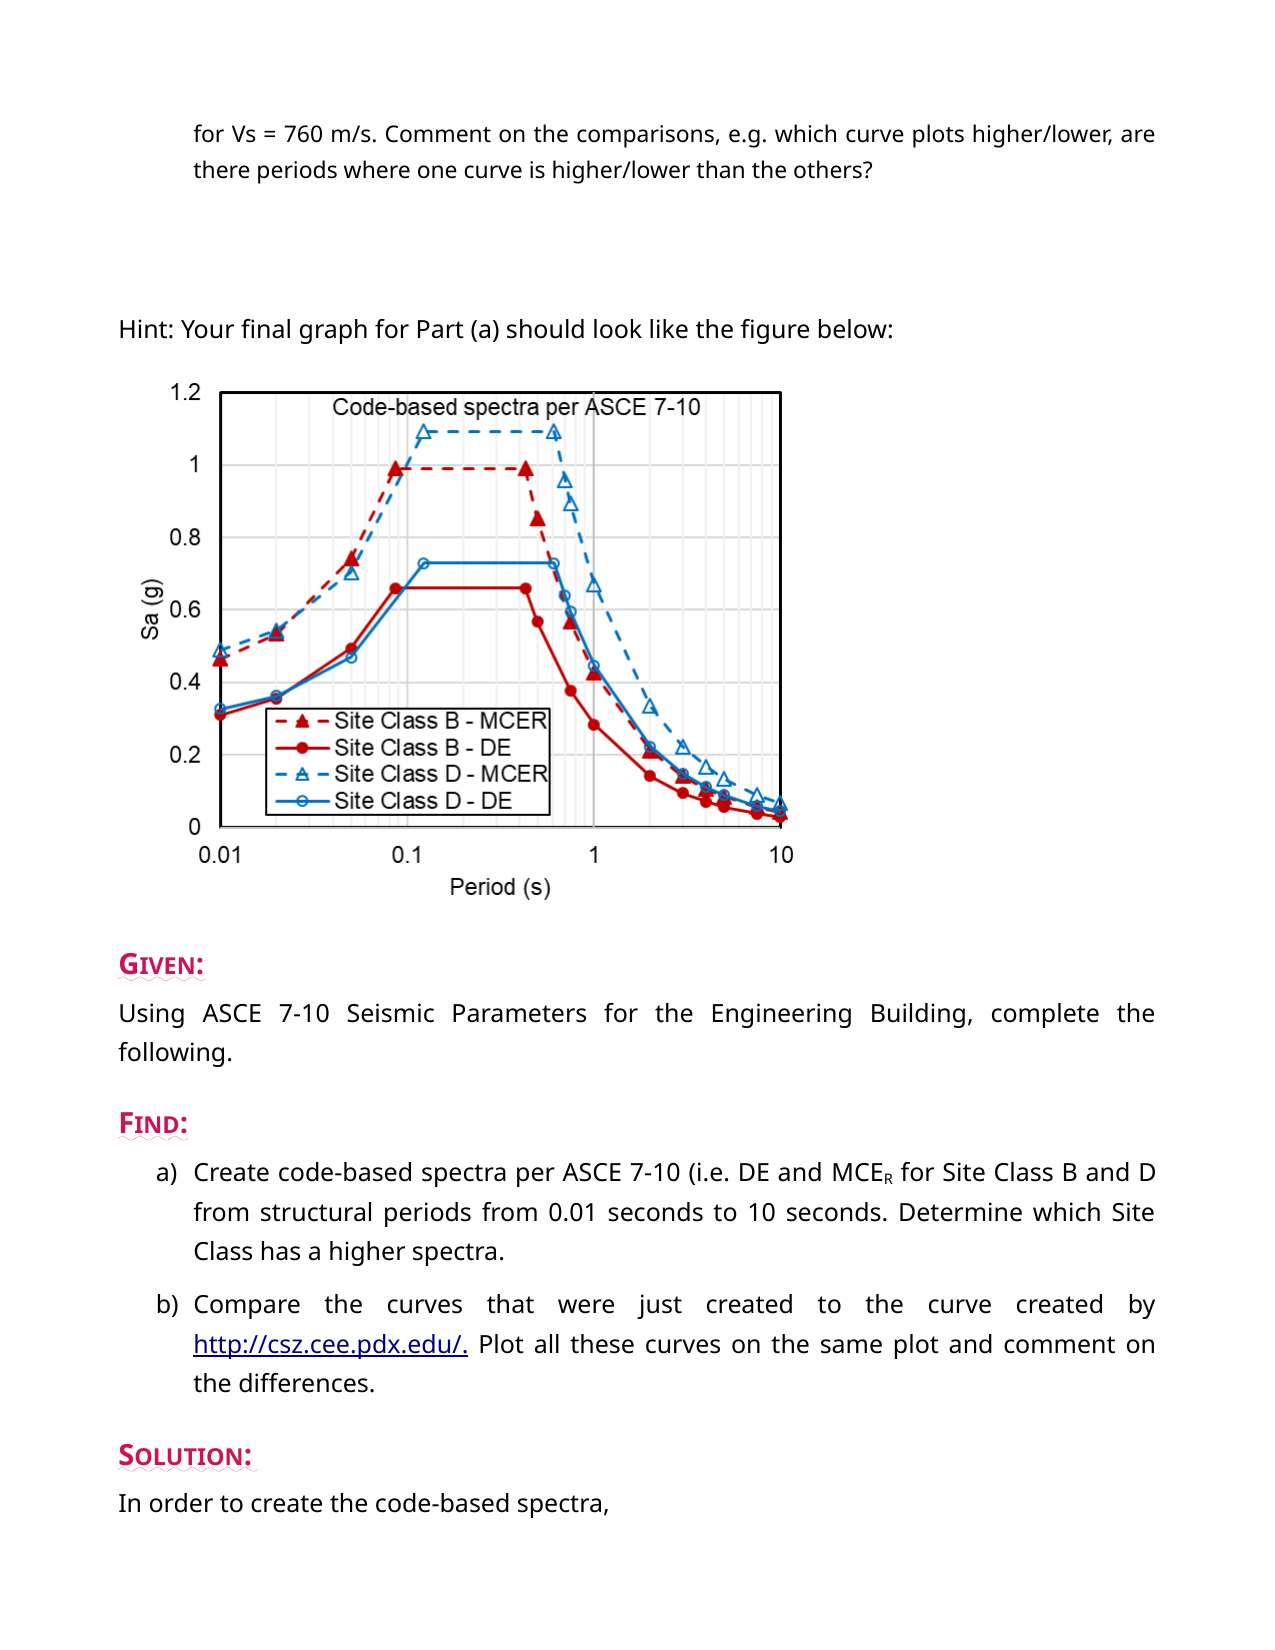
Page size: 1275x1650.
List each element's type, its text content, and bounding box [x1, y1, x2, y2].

list Compare the curves that were just created to the curve created by http://csz.cee.pdx.edu/. Plot all these curves on the same plot and comment on the differences. [156, 1287, 1157, 1399]
subtitle Find: [118, 1103, 1157, 1142]
list for Vs = 760 m/s. Comment on the comparisons, e.g. which curve plots higher/lower, are there periods where one curve is higher/lower than the others? [156, 118, 1157, 185]
subtitle Solution: [118, 1434, 1157, 1473]
list Create code-based spectra per ASCE 7-10 (i.e. DE and MCER for Site Class B and D from structural periods from 0.01 seconds to 10 seconds. Determine which Site Class has a higher spectra. [156, 1155, 1157, 1267]
text Using ASCE 7-10 Seismic Parameters for the Engineering Building, complete the following. [118, 995, 1157, 1068]
picture [118, 365, 812, 909]
text In order to create the code-based spectra, [118, 1486, 1157, 1520]
text Hint: Your final graph for Part (a) should look like the figure below: [118, 312, 1157, 346]
subtitle Given: [118, 943, 1157, 983]
